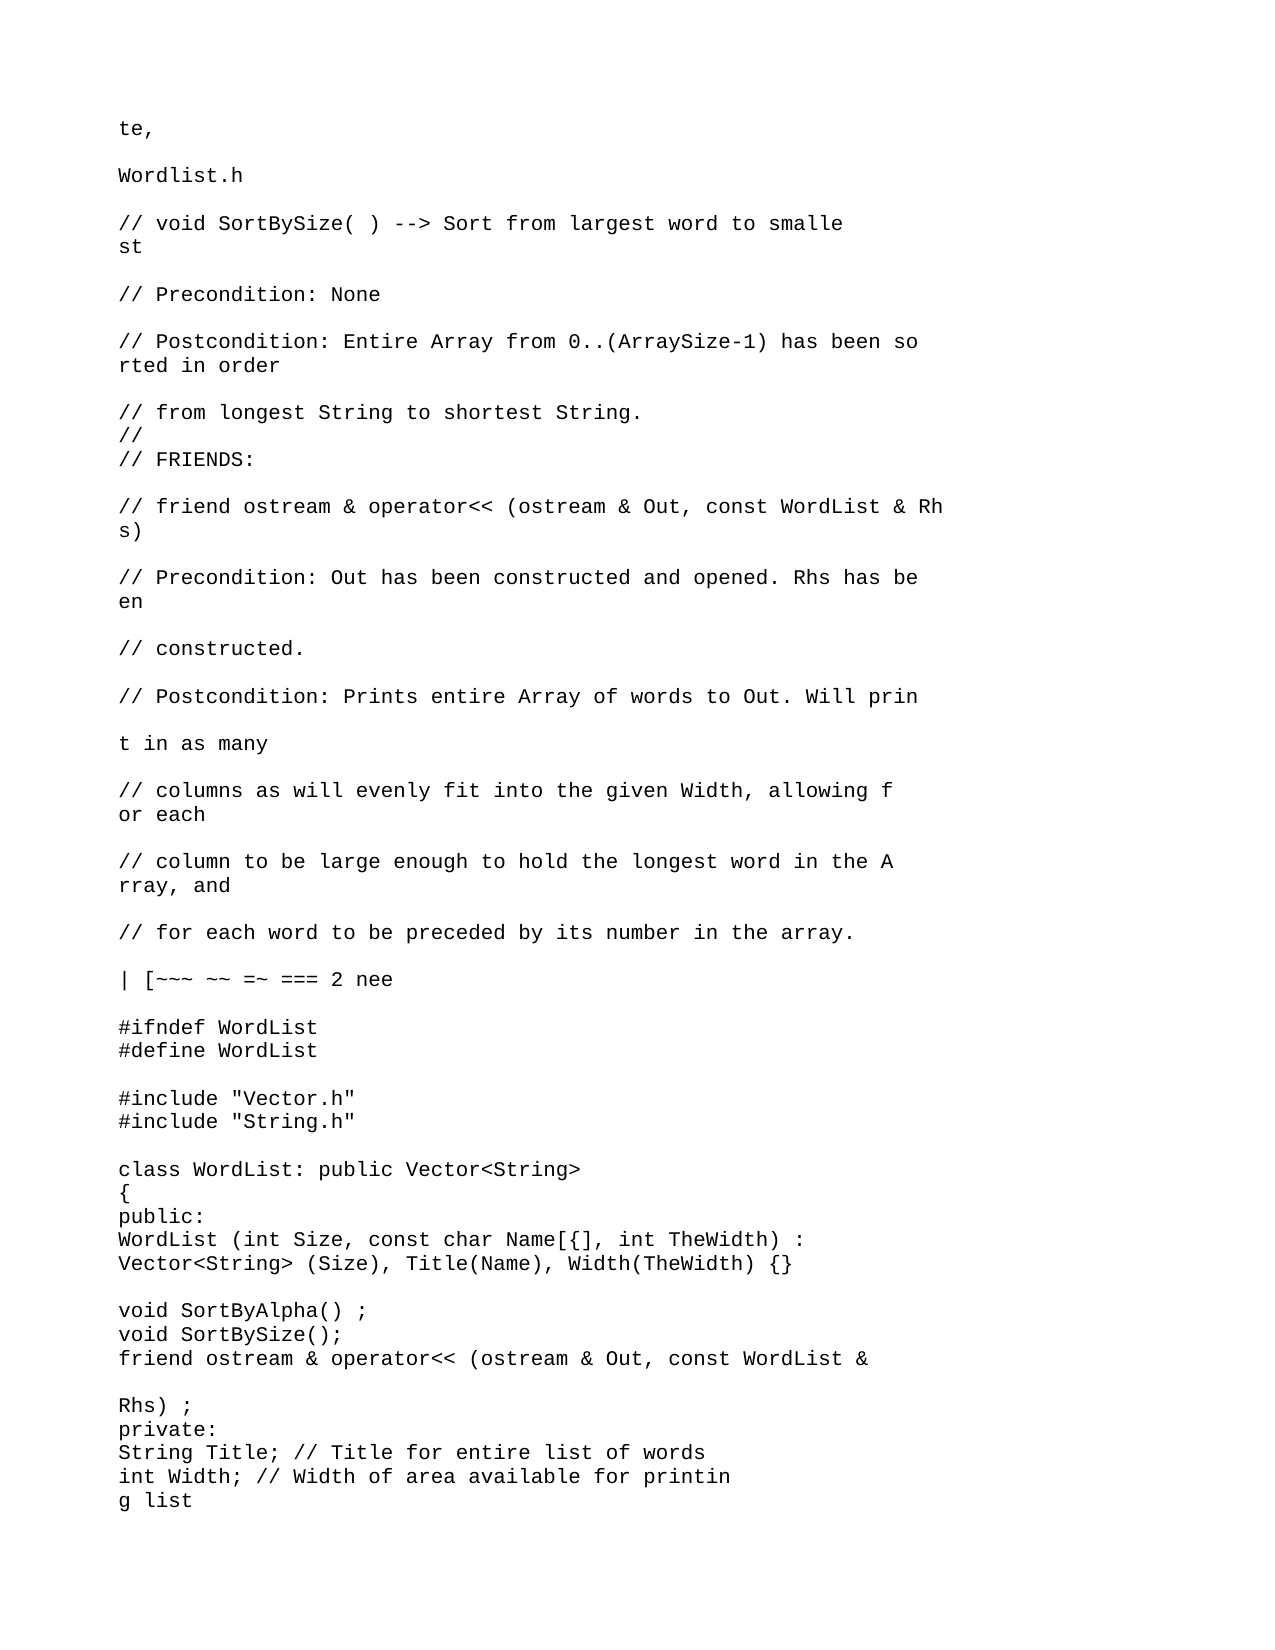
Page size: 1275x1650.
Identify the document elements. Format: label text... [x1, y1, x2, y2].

text #include "String.h" [118, 1111, 1157, 1135]
text or each [118, 804, 1157, 827]
text #define WordList [118, 1040, 1157, 1064]
text st [118, 236, 1157, 260]
text en [118, 591, 1157, 615]
text friend ostream & operator<< (ostream & Out, const WordList & [118, 1348, 1157, 1371]
text // FRIENDS: [118, 449, 1157, 473]
text // for each word to be preceded by its number in the array. [118, 922, 1157, 946]
text g list [118, 1489, 1157, 1513]
text void SortBySize(); [118, 1324, 1157, 1348]
text void SortByAlpha() ; [118, 1300, 1157, 1324]
text rted in order [118, 354, 1157, 378]
text // [118, 426, 1157, 449]
text // Postcondition: Prints entire Array of words to Out. Will prin [118, 686, 1157, 709]
text Vector<String> (Size), Title(Name), Width(TheWidth) {} [118, 1253, 1157, 1277]
text #include "Vector.h" [118, 1088, 1157, 1111]
text // column to be large enough to hold the longest word in the A [118, 851, 1157, 875]
text String Title; // Title for entire list of words [118, 1442, 1157, 1466]
text // constructed. [118, 638, 1157, 662]
text WordList (int Size, const char Name[{], int TheWidth) : [118, 1229, 1157, 1253]
text | [~~~ ~~ =~ === 2 nee [118, 969, 1157, 993]
text // from longest String to shortest String. [118, 402, 1157, 426]
text class WordList: public Vector<String> [118, 1158, 1157, 1182]
text // void SortBySize( ) --> Sort from largest word to smalle [118, 213, 1157, 236]
text t in as many [118, 733, 1157, 757]
text private: [118, 1419, 1157, 1442]
text // Precondition: None [118, 284, 1157, 307]
text // friend ostream & operator<< (ostream & Out, const WordList & Rh [118, 496, 1157, 520]
text // columns as will evenly fit into the given Width, allowing f [118, 780, 1157, 804]
text { [118, 1182, 1157, 1206]
text Wordlist.h [118, 165, 1157, 189]
text #ifndef WordList [118, 1017, 1157, 1040]
text public: [118, 1206, 1157, 1229]
text // Precondition: Out has been constructed and opened. Rhs has be [118, 567, 1157, 591]
text int Width; // Width of area available for printin [118, 1466, 1157, 1489]
text te, [118, 118, 1157, 142]
text Rhs) ; [118, 1395, 1157, 1419]
text s) [118, 520, 1157, 544]
text rray, and [118, 875, 1157, 898]
text // Postcondition: Entire Array from 0..(ArraySize-1) has been so [118, 331, 1157, 354]
